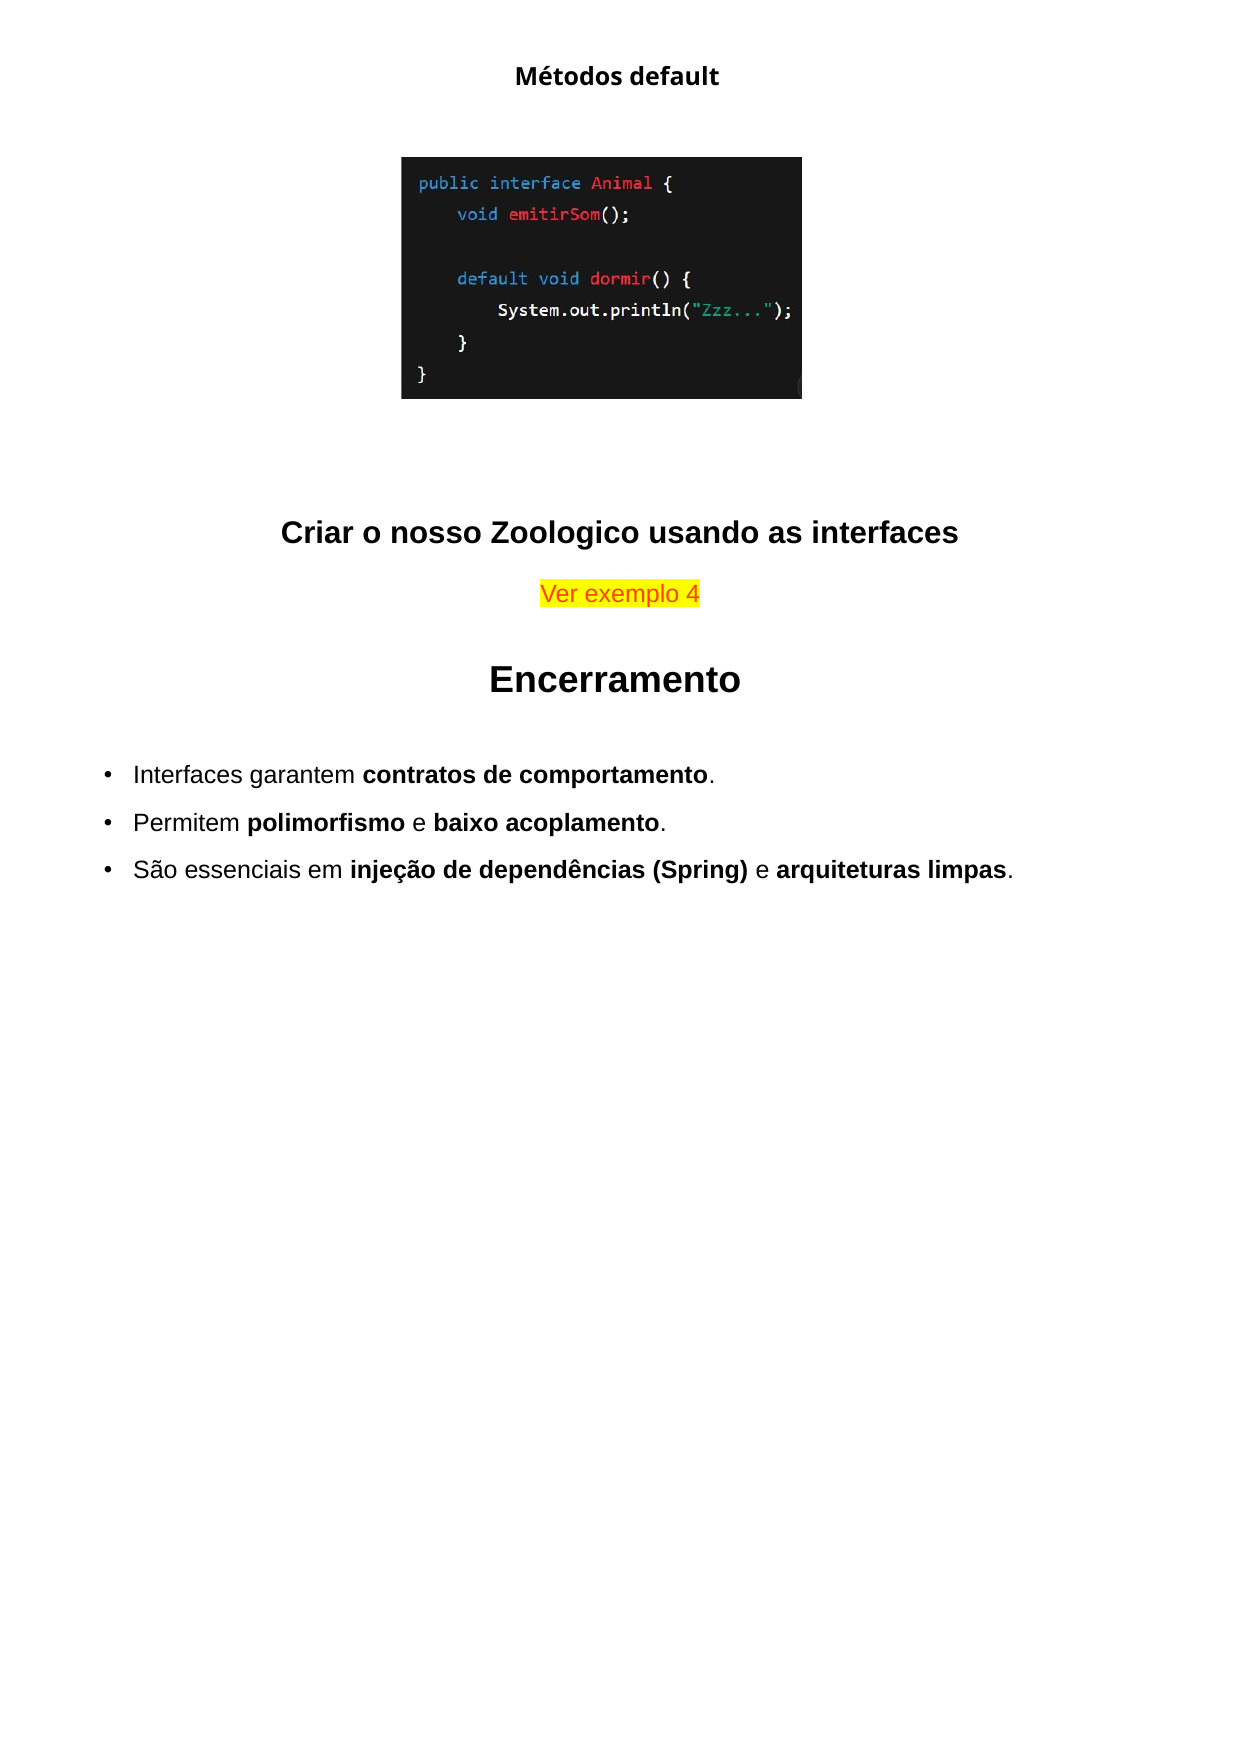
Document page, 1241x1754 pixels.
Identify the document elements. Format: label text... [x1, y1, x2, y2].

list São essenciais em injeção de dependências (Spring) e arquiteturas limpas. [103, 856, 1181, 884]
text Ver exemplo 4 [59, 578, 1181, 607]
subtitle Encerramento [59, 657, 1181, 700]
list Permitem polimorfismo e baixo acoplamento. [103, 808, 1181, 837]
list Interfaces garantem contratos de comportamento. [103, 760, 1181, 789]
picture [401, 157, 802, 399]
text Métodos default [59, 59, 1181, 93]
text Criar o nosso Zoologico usando as interfaces [59, 514, 1181, 550]
